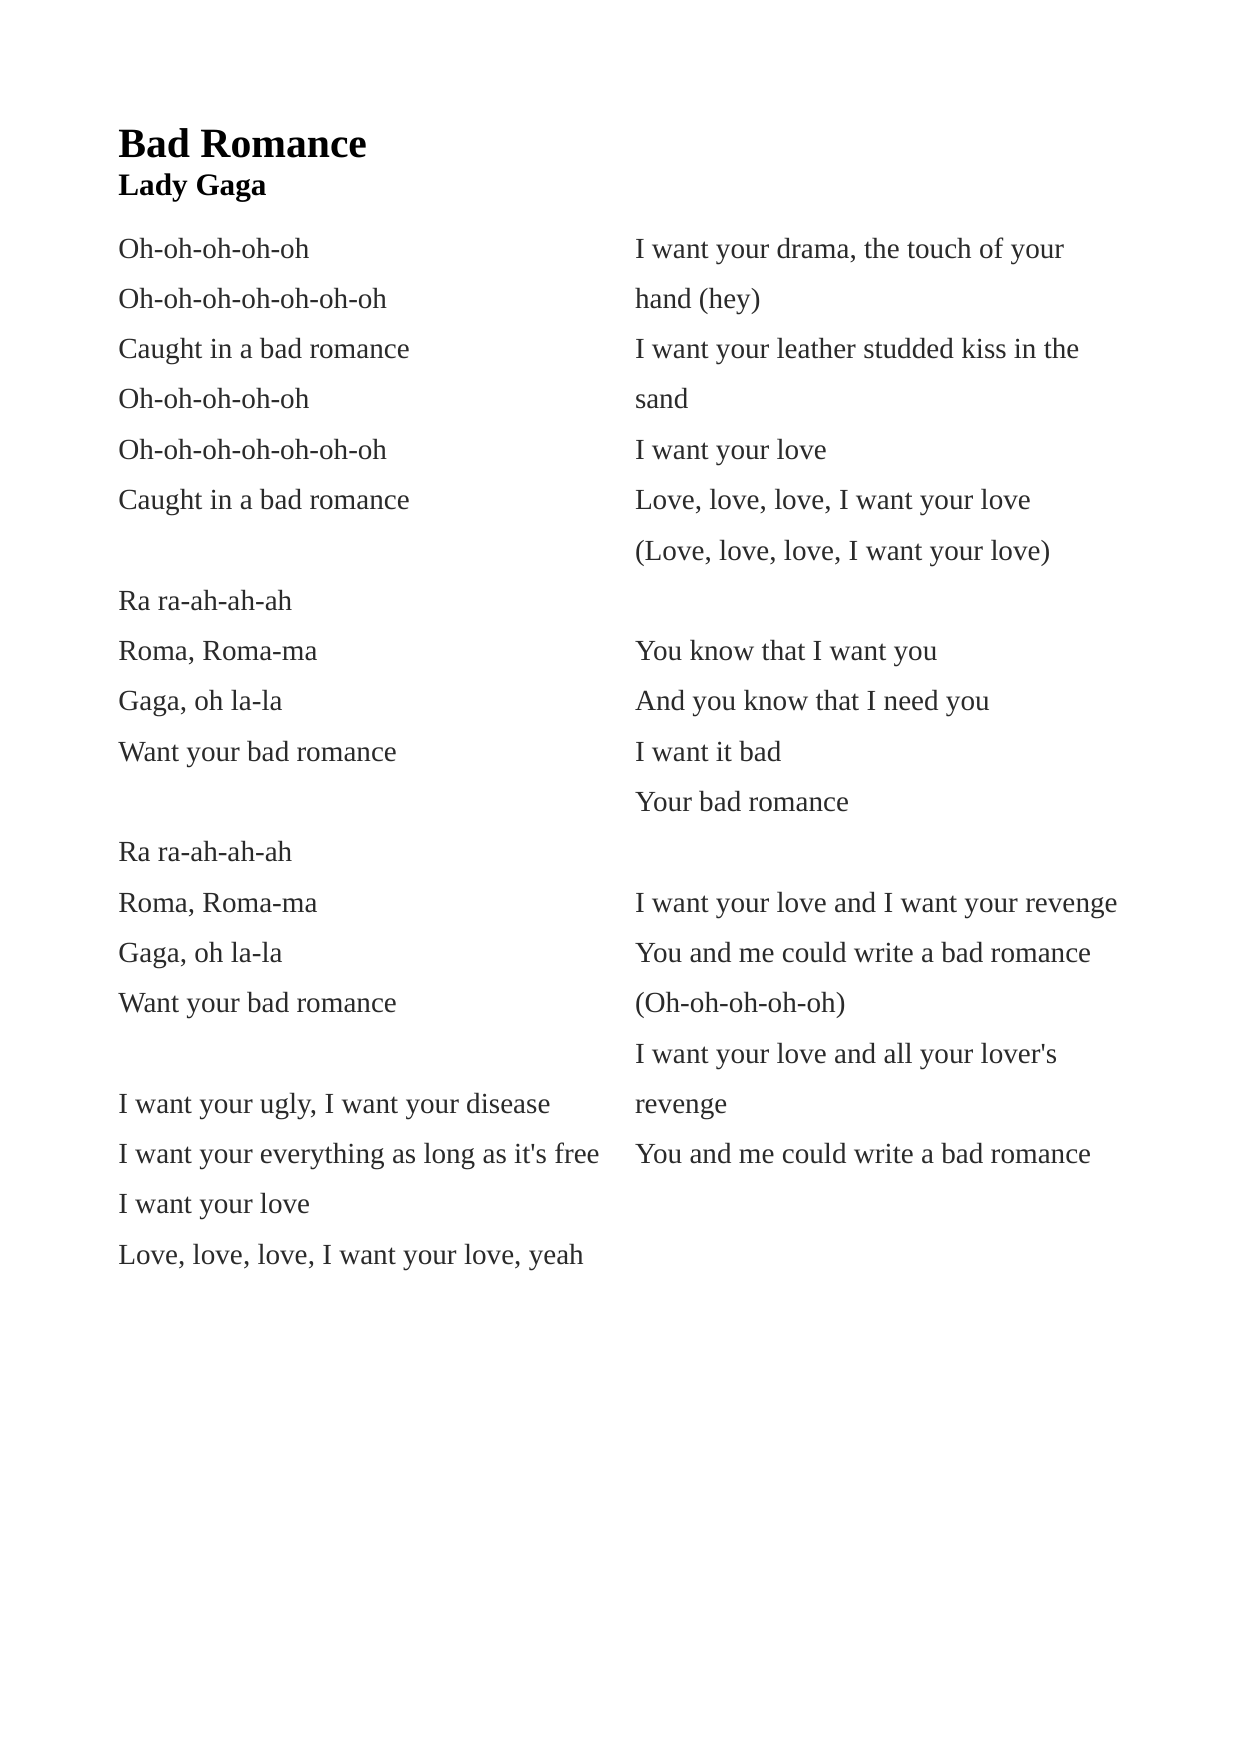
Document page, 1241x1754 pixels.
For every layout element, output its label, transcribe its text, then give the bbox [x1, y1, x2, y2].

text You and me could write a bad romance [635, 935, 1122, 969]
text You and me could write a bad romance [635, 1136, 1122, 1170]
text I want your love [635, 432, 1122, 466]
text Love, love, love, I want your love, yeah [118, 1237, 605, 1271]
text Caught in a bad romance [118, 331, 605, 365]
text Want your bad romance [118, 985, 605, 1019]
text Bad Romance [118, 118, 1122, 166]
text I want your ugly, I want your disease [118, 1086, 605, 1119]
text Roma, Roma-ma [118, 633, 605, 667]
text (Oh-oh-oh-oh-oh) [635, 985, 1122, 1019]
text (Love, love, love, I want your love) [635, 533, 1122, 566]
text Want your bad romance [118, 734, 605, 767]
text Ra ra-ah-ah-ah [118, 583, 605, 616]
text I want your love [118, 1187, 605, 1220]
text Gaga, oh la-la [118, 935, 605, 969]
text Oh-oh-oh-oh-oh-oh-oh [118, 432, 605, 466]
text I want your love and all your lover's revenge [635, 1036, 1122, 1119]
text Love, love, love, I want your love [635, 482, 1122, 516]
text Caught in a bad romance [118, 482, 605, 516]
text Oh-oh-oh-oh-oh-oh-oh [118, 281, 605, 314]
text Ra ra-ah-ah-ah [118, 834, 605, 868]
text Roma, Roma-ma [118, 885, 605, 918]
text Oh-oh-oh-oh-oh [118, 382, 605, 415]
text I want it bad [635, 734, 1122, 767]
text You know that I want you [635, 633, 1122, 667]
text I want your drama, the touch of your hand (hey) [635, 231, 1122, 314]
text I want your everything as long as it's free [118, 1136, 605, 1170]
text Your bad romance [635, 784, 1122, 818]
text I want your leather studded kiss in the sand [635, 331, 1122, 415]
text Lady Gaga [118, 166, 1122, 202]
text I want your love and I want your revenge [635, 885, 1122, 918]
text And you know that I need you [635, 683, 1122, 717]
text Gaga, oh la-la [118, 683, 605, 717]
text Oh-oh-oh-oh-oh [118, 231, 605, 264]
